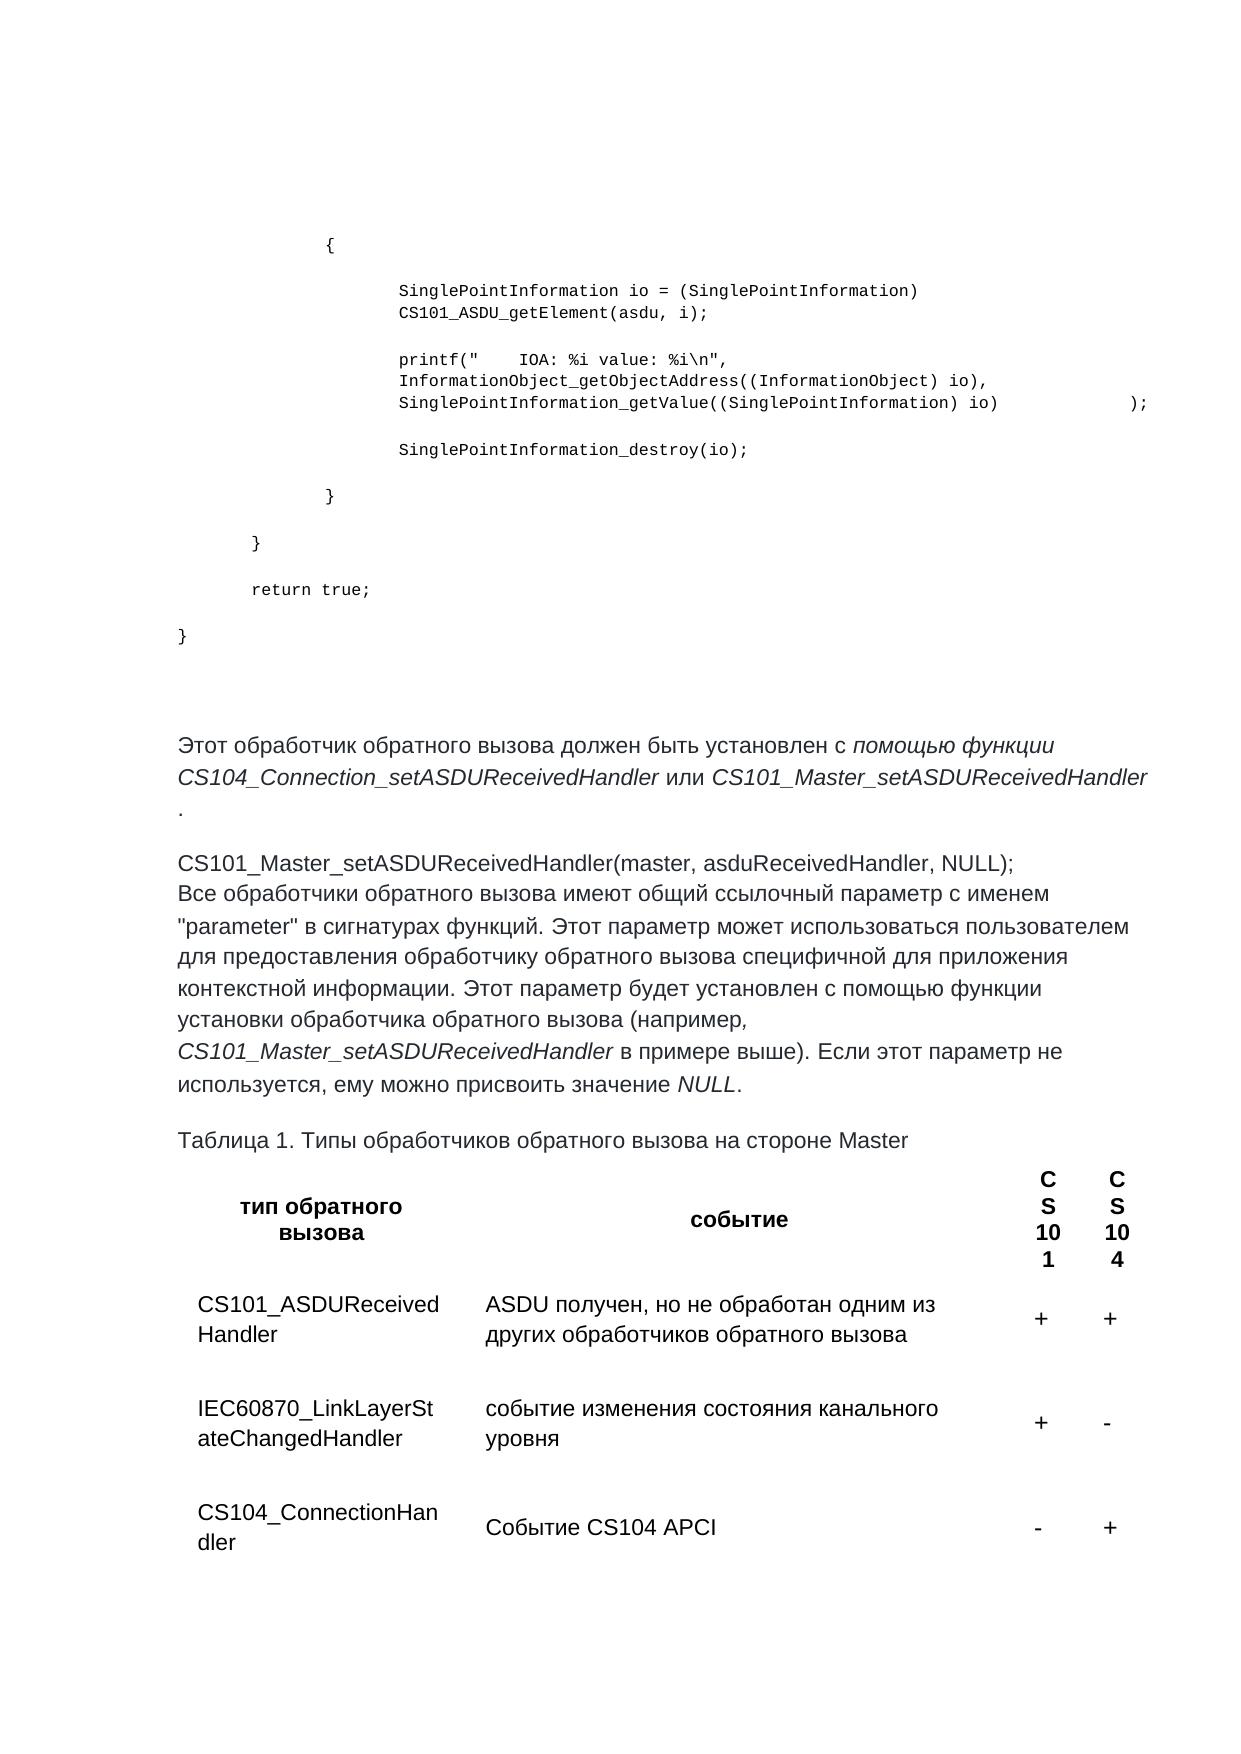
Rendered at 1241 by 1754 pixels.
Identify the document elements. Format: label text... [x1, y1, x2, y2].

text } [177, 628, 1152, 647]
table_cell - [1014, 1490, 1083, 1594]
table_cell ASDU получен, но не обработан одним из других обработчиков обратного вызова [465, 1281, 1014, 1385]
text printf(" IOA: %i value: %i\n", InformationObject_getObjectAddress((InformationObject) io), SinglePointInformation_getValue((SinglePointInformation) io) ); [399, 351, 1152, 413]
text CS101_Master_setASDUReceivedHandler(master, asduReceivedHandler, NULL); [177, 850, 1152, 877]
table_cell IEC60870_LinkLayerStateChangedHandler [177, 1385, 465, 1489]
table_cell - [1083, 1385, 1152, 1489]
text return true; [251, 581, 1152, 600]
table_cell + [1083, 1490, 1152, 1594]
table_cell + [1014, 1281, 1083, 1385]
table_header событие [465, 1157, 1014, 1281]
text Таблица 1. Типы обработчиков обратного вызова на стороне Master [177, 1127, 1152, 1153]
text SinglePointInformation io = (SinglePointInformation) CS101_ASDU_getElement(asdu, i); [399, 283, 1152, 323]
table_cell + [1014, 1385, 1083, 1489]
table_cell событие изменения состояния канального уровня [465, 1385, 1014, 1489]
text { [325, 236, 1152, 255]
table_cell Событие CS104 APCI [465, 1490, 1014, 1594]
table_cell + [1083, 1281, 1152, 1385]
table_header тип обратного вызова [177, 1157, 465, 1281]
table_cell CS101_ASDUReceivedHandler [177, 1281, 465, 1385]
text } [251, 534, 1152, 553]
table_header CS 104 [1083, 1157, 1152, 1281]
table_header CS 101 [1014, 1157, 1083, 1281]
table_cell CS104_ConnectionHandler [177, 1490, 465, 1594]
text } [325, 488, 1152, 507]
text Все обработчики обратного вызова имеют общий ссылочный параметр с именем "parameter" в сигнатурах функций. Этот параметр может использоваться пользователем для предоставления обработчику обратного вызова специфичной для приложения контекстной информации. Этот параметр будет установлен с помощью функции установки обработчика обратного вызова (например, CS101_Master_setASDUReceivedHandler в примере выше). Если этот параметр не используется, ему можно присвоить значение NULL. [177, 880, 1152, 1098]
text SinglePointInformation_destroy(io); [399, 441, 1152, 460]
text Этот обработчик обратного вызова должен быть установлен с помощью функции CS104_Connection_setASDUReceivedHandler или CS101_Master_setASDUReceivedHandler. [177, 730, 1152, 821]
